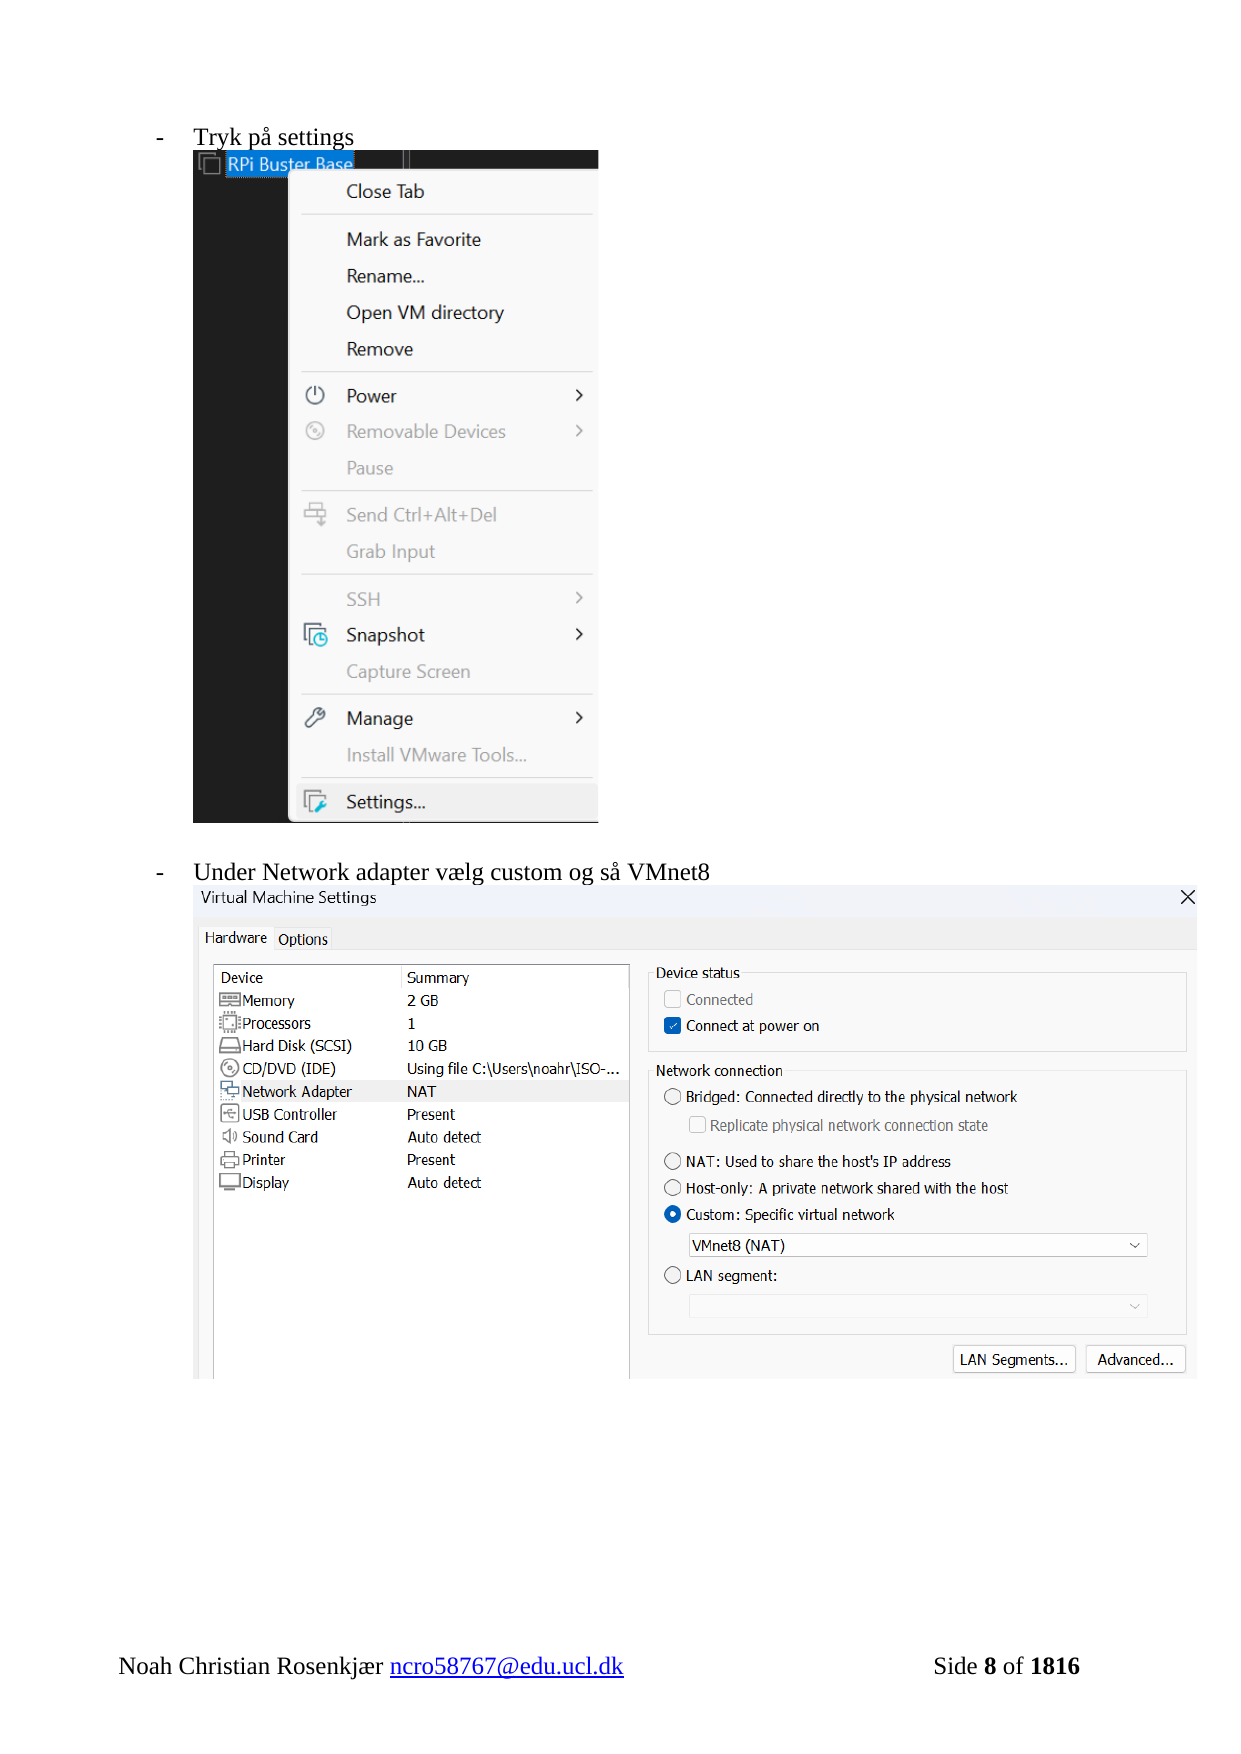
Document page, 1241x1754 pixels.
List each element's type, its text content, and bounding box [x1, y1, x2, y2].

picture [193, 885, 1198, 1379]
list Tryk på settings [156, 122, 1122, 857]
picture [193, 150, 599, 823]
list Under Network adapter vælg custom og så VMnet8 [156, 857, 1122, 1407]
